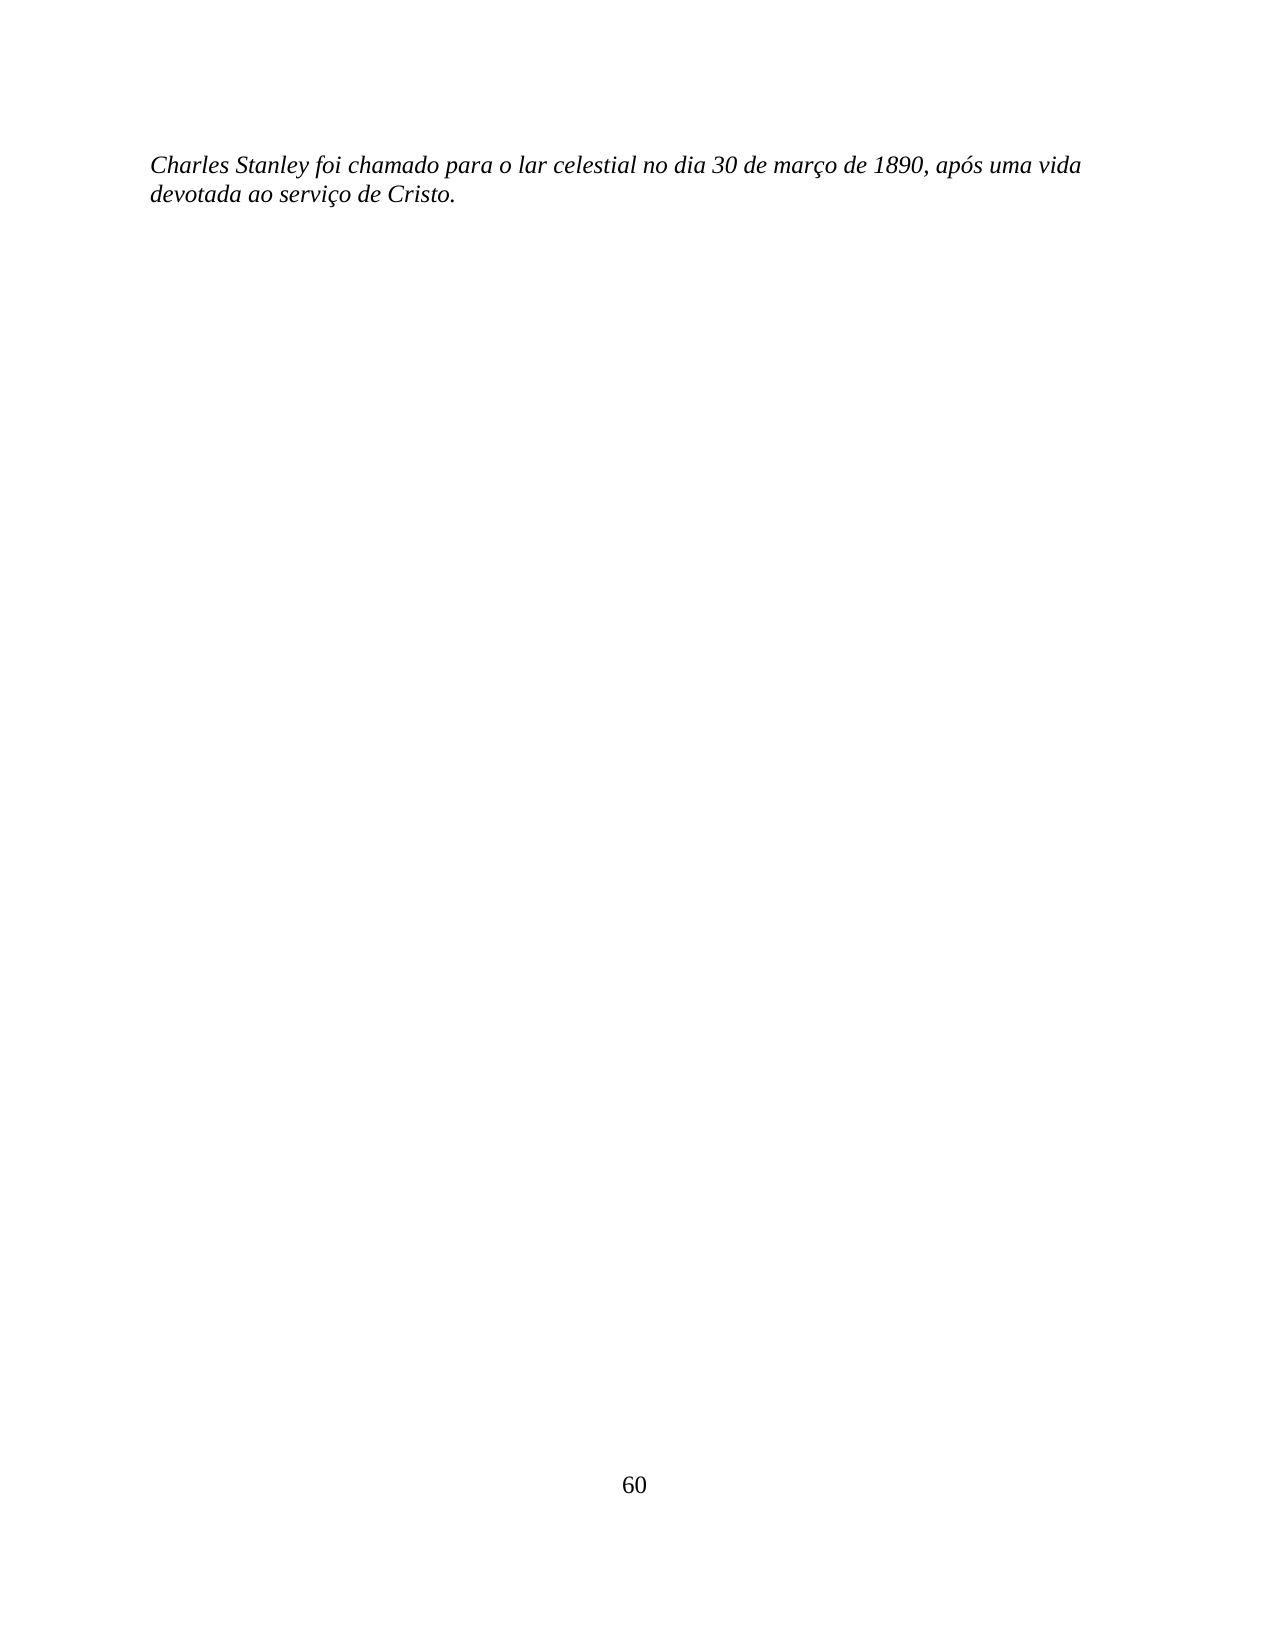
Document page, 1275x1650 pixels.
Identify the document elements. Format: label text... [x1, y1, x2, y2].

text Charles Stanley foi chamado para o lar celestial no dia 30 de março de 1890, após uma vida devotada ao serviço de Cristo. [150, 150, 1125, 207]
